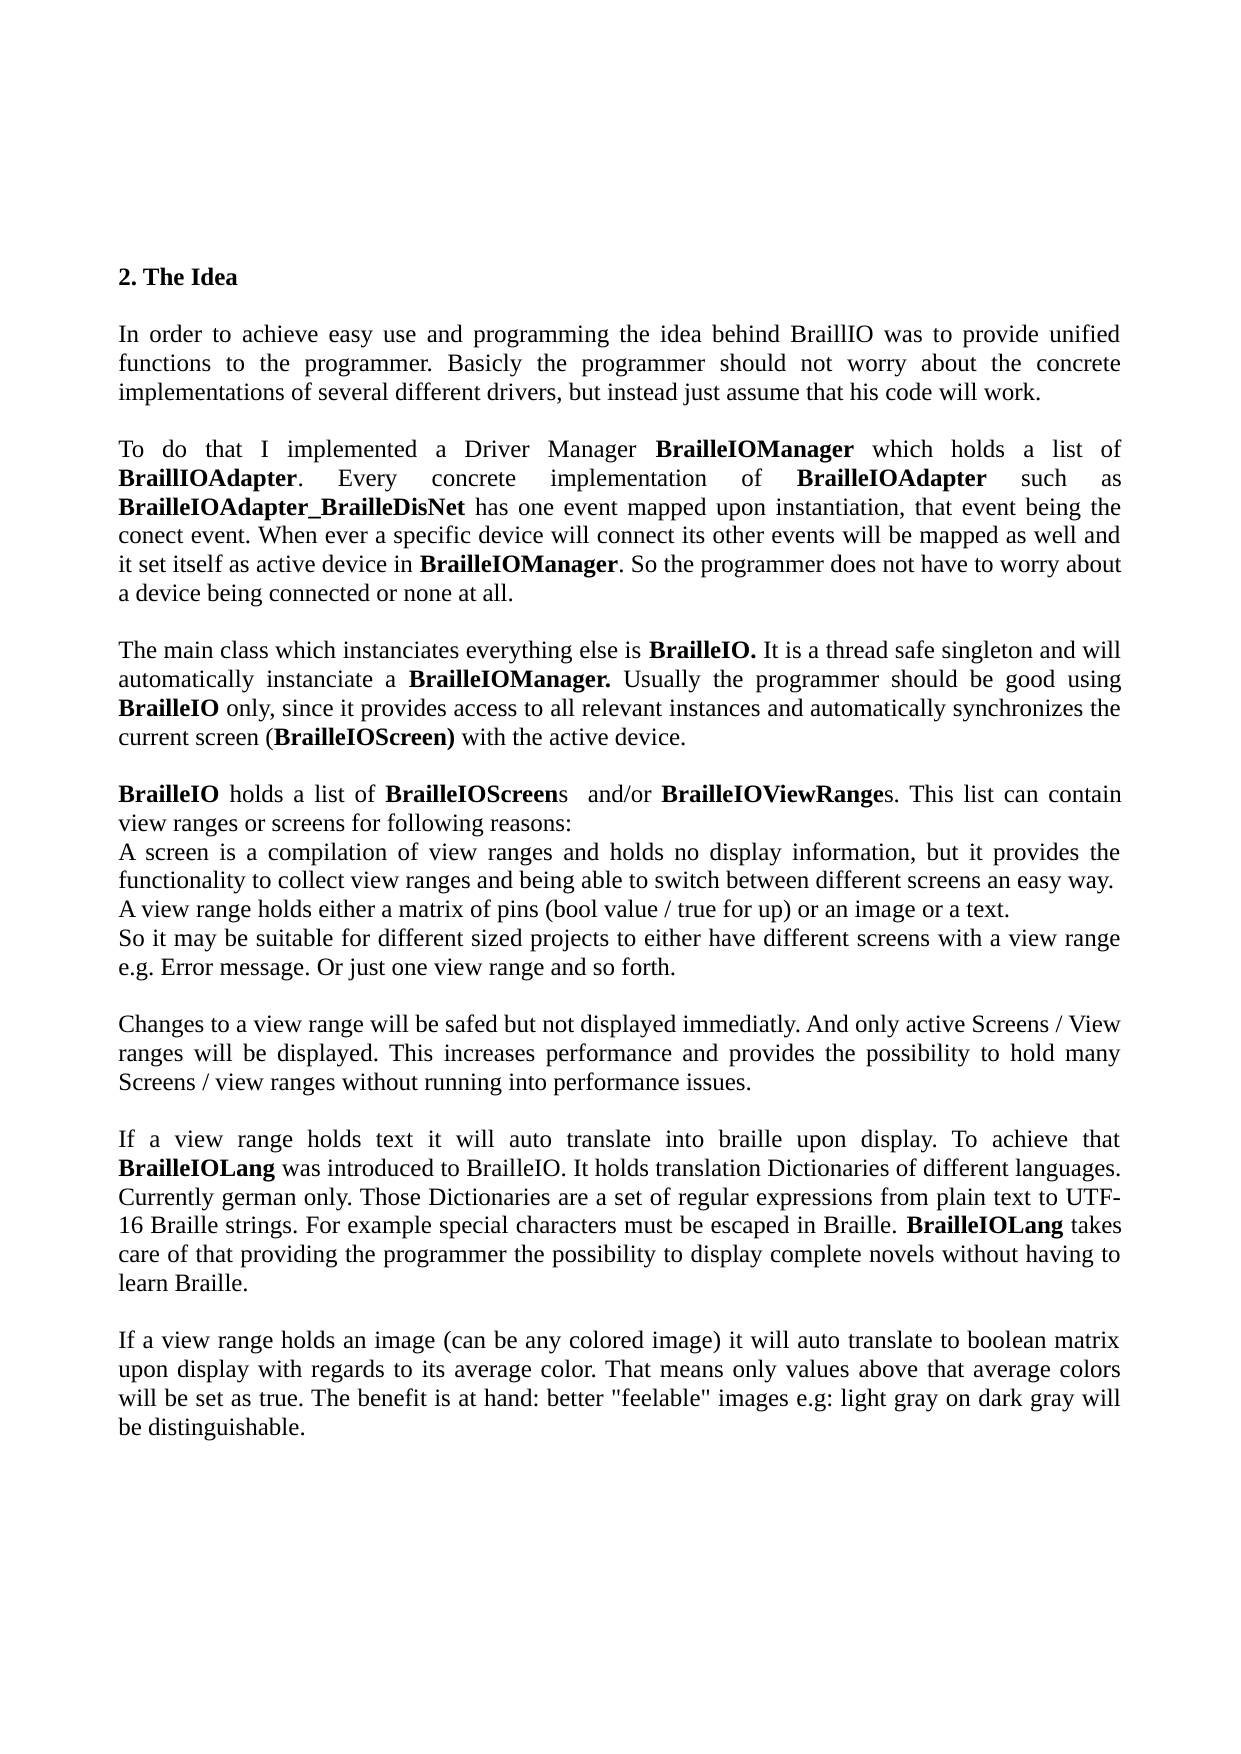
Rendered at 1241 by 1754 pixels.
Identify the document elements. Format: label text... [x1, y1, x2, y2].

text Changes to a view range will be safed but not displayed immediatly. And only active Screens / View ranges will be displayed. This increases performance and provides the possibility to hold many Screens / view ranges without running into performance issues. [118, 1009, 1122, 1096]
text In order to achieve easy use and programming the idea behind BraillIO was to provide unified functions to the programmer. Basicly the programmer should not worry about the concrete implementations of several different drivers, but instead just assume that his code will work. [118, 291, 1122, 406]
text BrailleIO holds a list of BrailleIOScreens and/or BrailleIOViewRanges. This list can contain view ranges or screens for following reasons: [118, 779, 1122, 837]
text So it may be suitable for different sized projects to either have different screens with a view range e.g. Error message. Or just one view range and so forth. [118, 923, 1122, 981]
text A view range holds either a matrix of pins (bool value / true for up) or an image or a text. [118, 894, 1122, 923]
text To do that I implemented a Driver Manager BrailleIOManager which holds a list of BraillIOAdapter. Every concrete implementation of BrailleIOAdapter such as BrailleIOAdapter_BrailleDisNet has one event mapped upon instantiation, that event being the conect event. When ever a specific device will connect its other events will be mapped as well and it set itself as active device in BrailleIOManager. So the programmer does not have to worry about a device being connected or none at all. [118, 434, 1122, 607]
text A screen is a compilation of view ranges and holds no display information, but it provides the functionality to collect view ranges and being able to switch between different screens an easy way. [118, 837, 1122, 894]
text 2. The Idea [118, 262, 1122, 291]
text If a view range holds text it will auto translate into braille upon display. To achieve that BrailleIOLang was introduced to BrailleIO. It holds translation Dictionaries of different languages. Currently german only. Those Dictionaries are a set of regular expressions from plain text to UTF-16 Braille strings. For example special characters must be escaped in Braille. BrailleIOLang takes care of that providing the programmer the possibility to display complete novels without having to learn Braille. [118, 1124, 1122, 1297]
text The main class which instanciates everything else is BrailleIO. It is a thread safe singleton and will automatically instanciate a BrailleIOManager. Usually the programmer should be good using BrailleIO only, since it provides access to all relevant instances and automatically synchronizes the current screen (BrailleIOScreen) with the active device. [118, 636, 1122, 751]
text If a view range holds an image (can be any colored image) it will auto translate to boolean matrix upon display with regards to its average color. That means only values above that average colors will be set as true. The benefit is at hand: better "feelable" images e.g: light gray on dark gray will be distinguishable. [118, 1326, 1122, 1441]
